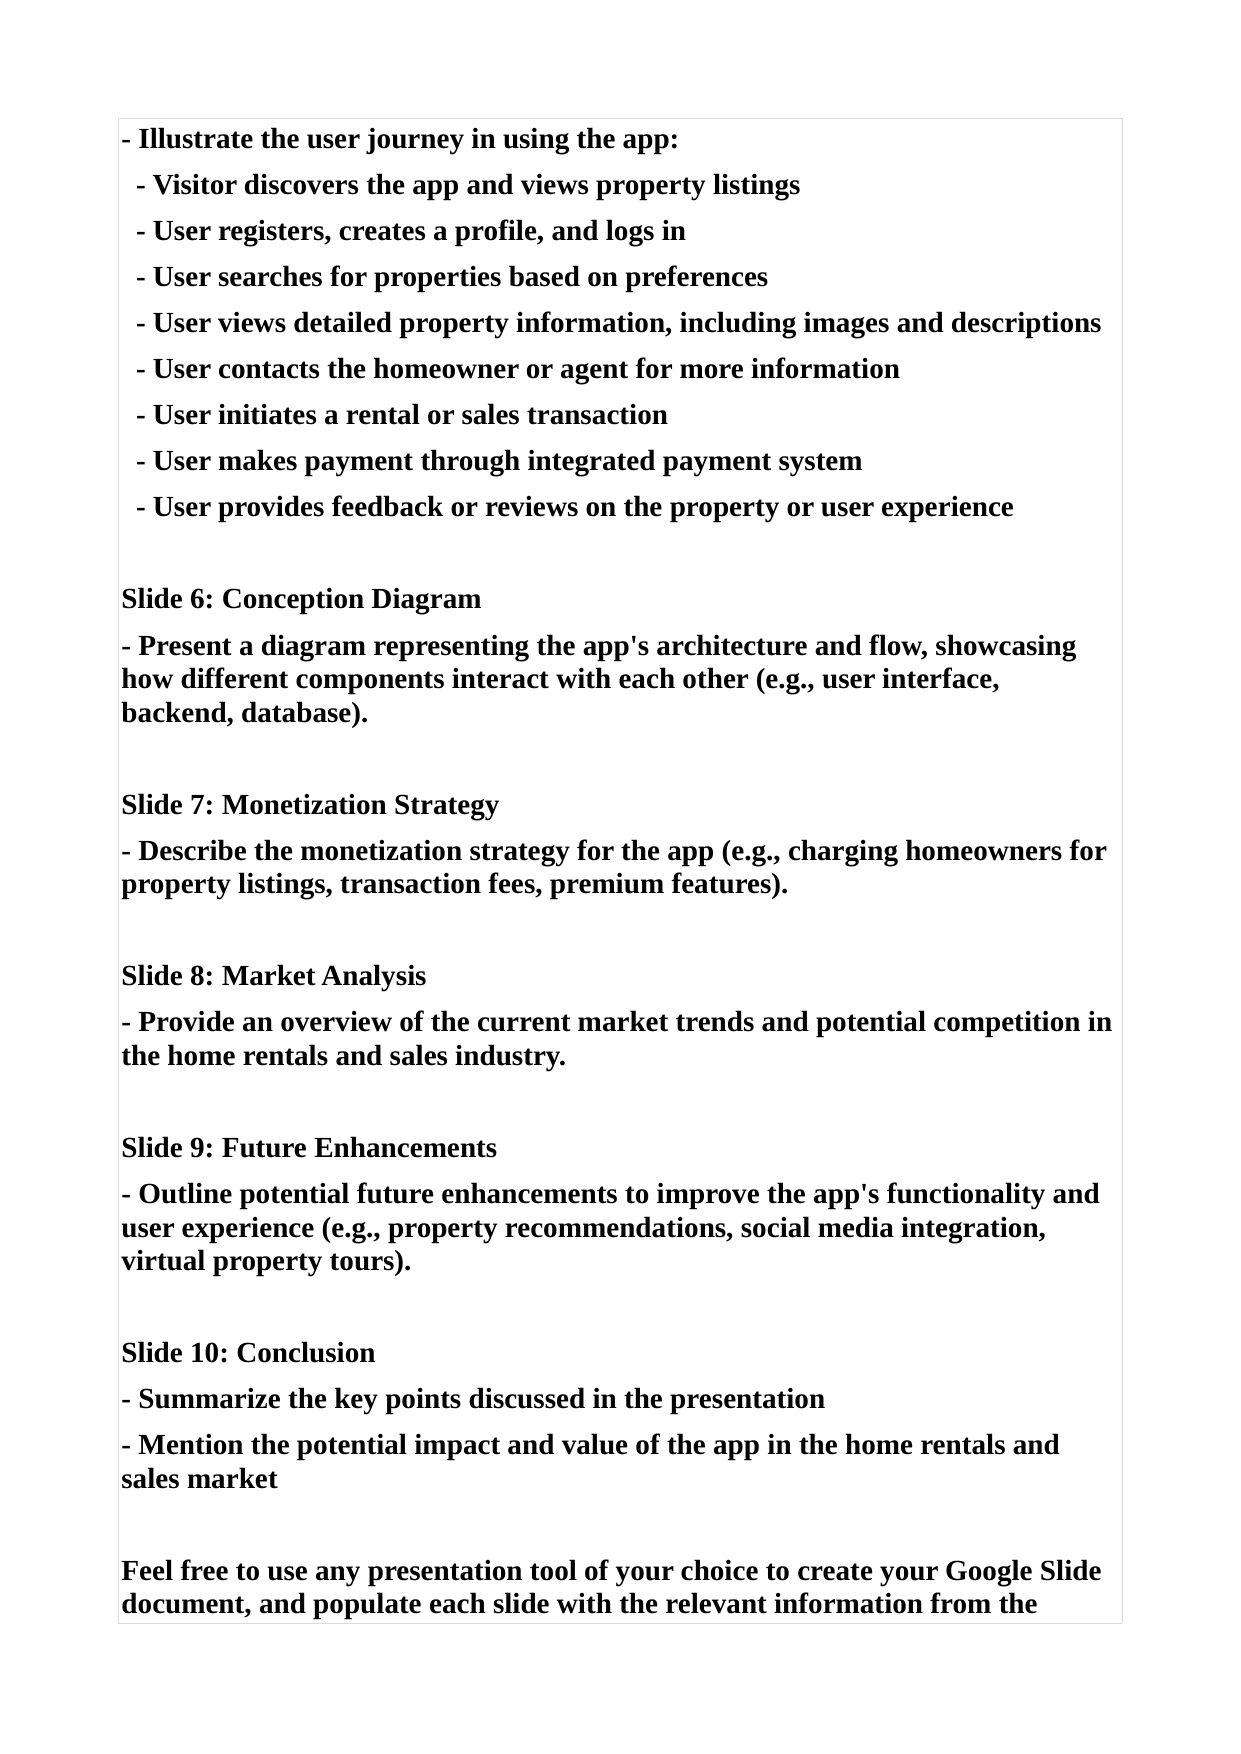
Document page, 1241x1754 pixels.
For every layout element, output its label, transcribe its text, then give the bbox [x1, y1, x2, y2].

text - User provides feedback or reviews on the property or user experience [119, 486, 1122, 523]
text - User registers, creates a profile, and logs in [119, 210, 1122, 247]
text - Mention the potential impact and value of the app in the home rentals and sales market [119, 1424, 1122, 1494]
text - Present a diagram representing the app's architecture and flow, showcasing how different components interact with each other (e.g., user interface, backend, database). [119, 624, 1122, 728]
text - Visitor discovers the app and views property listings [119, 164, 1122, 201]
text Slide 7: Monetization Strategy [119, 784, 1122, 820]
text - User searches for properties based on preferences [119, 256, 1122, 293]
text - Provide an overview of the current market trends and potential competition in the home rentals and sales industry. [119, 1001, 1122, 1072]
text - Describe the monetization strategy for the app (e.g., charging homeowners for property listings, transaction fees, premium features). [119, 830, 1122, 900]
text - User contacts the homeowner or agent for more information [119, 348, 1122, 385]
text - Outline potential future enhancements to improve the app's functionality and user experience (e.g., property recommendations, social media integration, virtual property tours). [119, 1173, 1122, 1277]
text Slide 10: Conclusion [119, 1332, 1122, 1369]
text Feel free to use any presentation tool of your choice to create your Google Slide document, and populate each slide with the relevant information from the [119, 1550, 1122, 1623]
text Slide 6: Conception Diagram [119, 578, 1122, 615]
text - User initiates a rental or sales transaction [119, 394, 1122, 431]
text - Illustrate the user journey in using the app: [119, 119, 1122, 155]
text Slide 9: Future Enhancements [119, 1127, 1122, 1164]
text - Summarize the key points discussed in the presentation [119, 1378, 1122, 1415]
text Slide 8: Market Analysis [119, 955, 1122, 992]
text - User makes payment through integrated payment system [119, 440, 1122, 477]
text - User views detailed property information, including images and descriptions [119, 302, 1122, 339]
